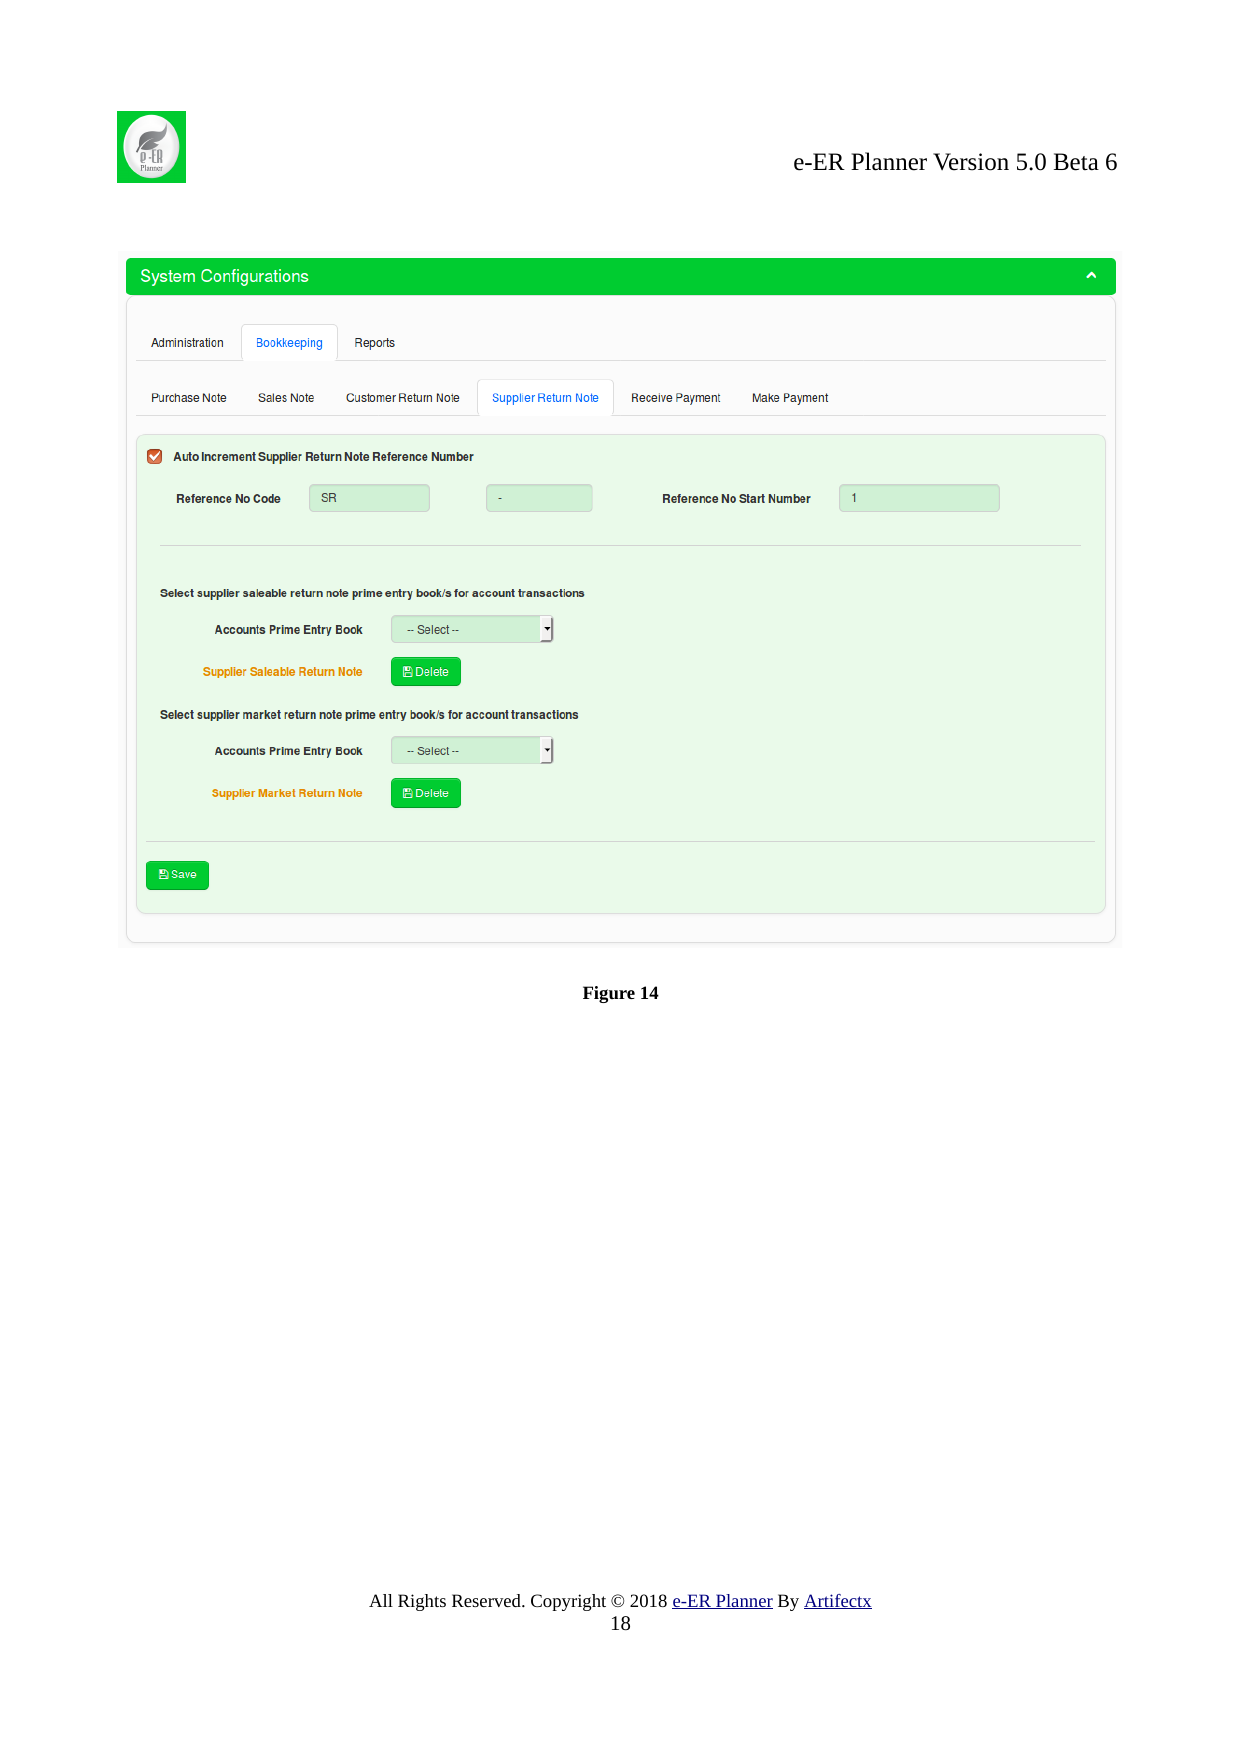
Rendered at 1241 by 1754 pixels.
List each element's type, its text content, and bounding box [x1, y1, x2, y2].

picture [118, 251, 1123, 948]
text Figure 14 [118, 982, 1122, 1003]
picture [117, 111, 186, 183]
